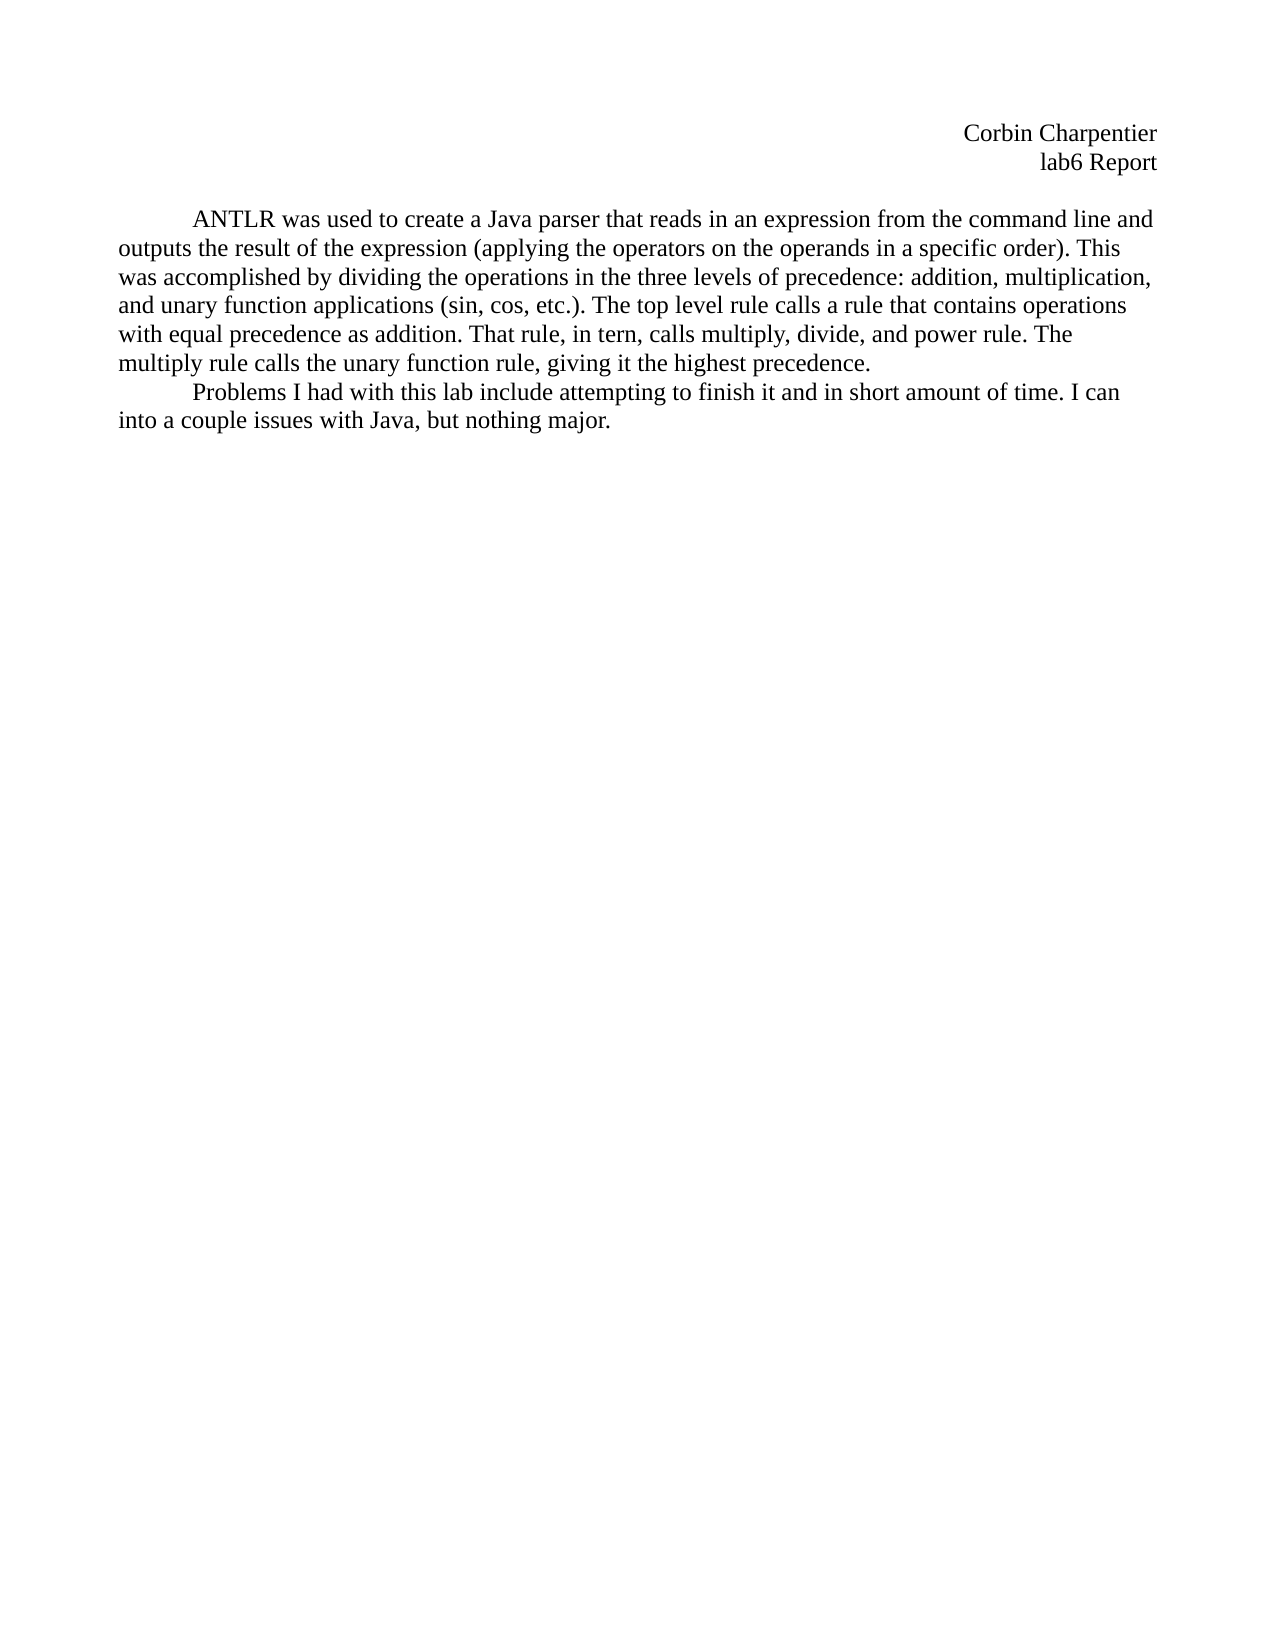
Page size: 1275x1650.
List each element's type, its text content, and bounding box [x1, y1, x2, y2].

text ANTLR was used to create a Java parser that reads in an expression from the command line and outputs the result of the expression (applying the operators on the operands in a specific order). This was accomplished by dividing the operations in the three levels of precedence: addition, multiplication, and unary function applications (sin, cos, etc.). The top level rule calls a rule that contains operations with equal precedence as addition. That rule, in tern, calls multiply, divide, and power rule. The multiply rule calls the unary function rule, giving it the highest precedence. [118, 204, 1157, 377]
text Corbin Charpentier [118, 118, 1157, 147]
text Problems I had with this lab include attempting to finish it and in short amount of time. I can into a couple issues with Java, but nothing major. [118, 377, 1157, 434]
text lab6 Report [118, 147, 1157, 176]
